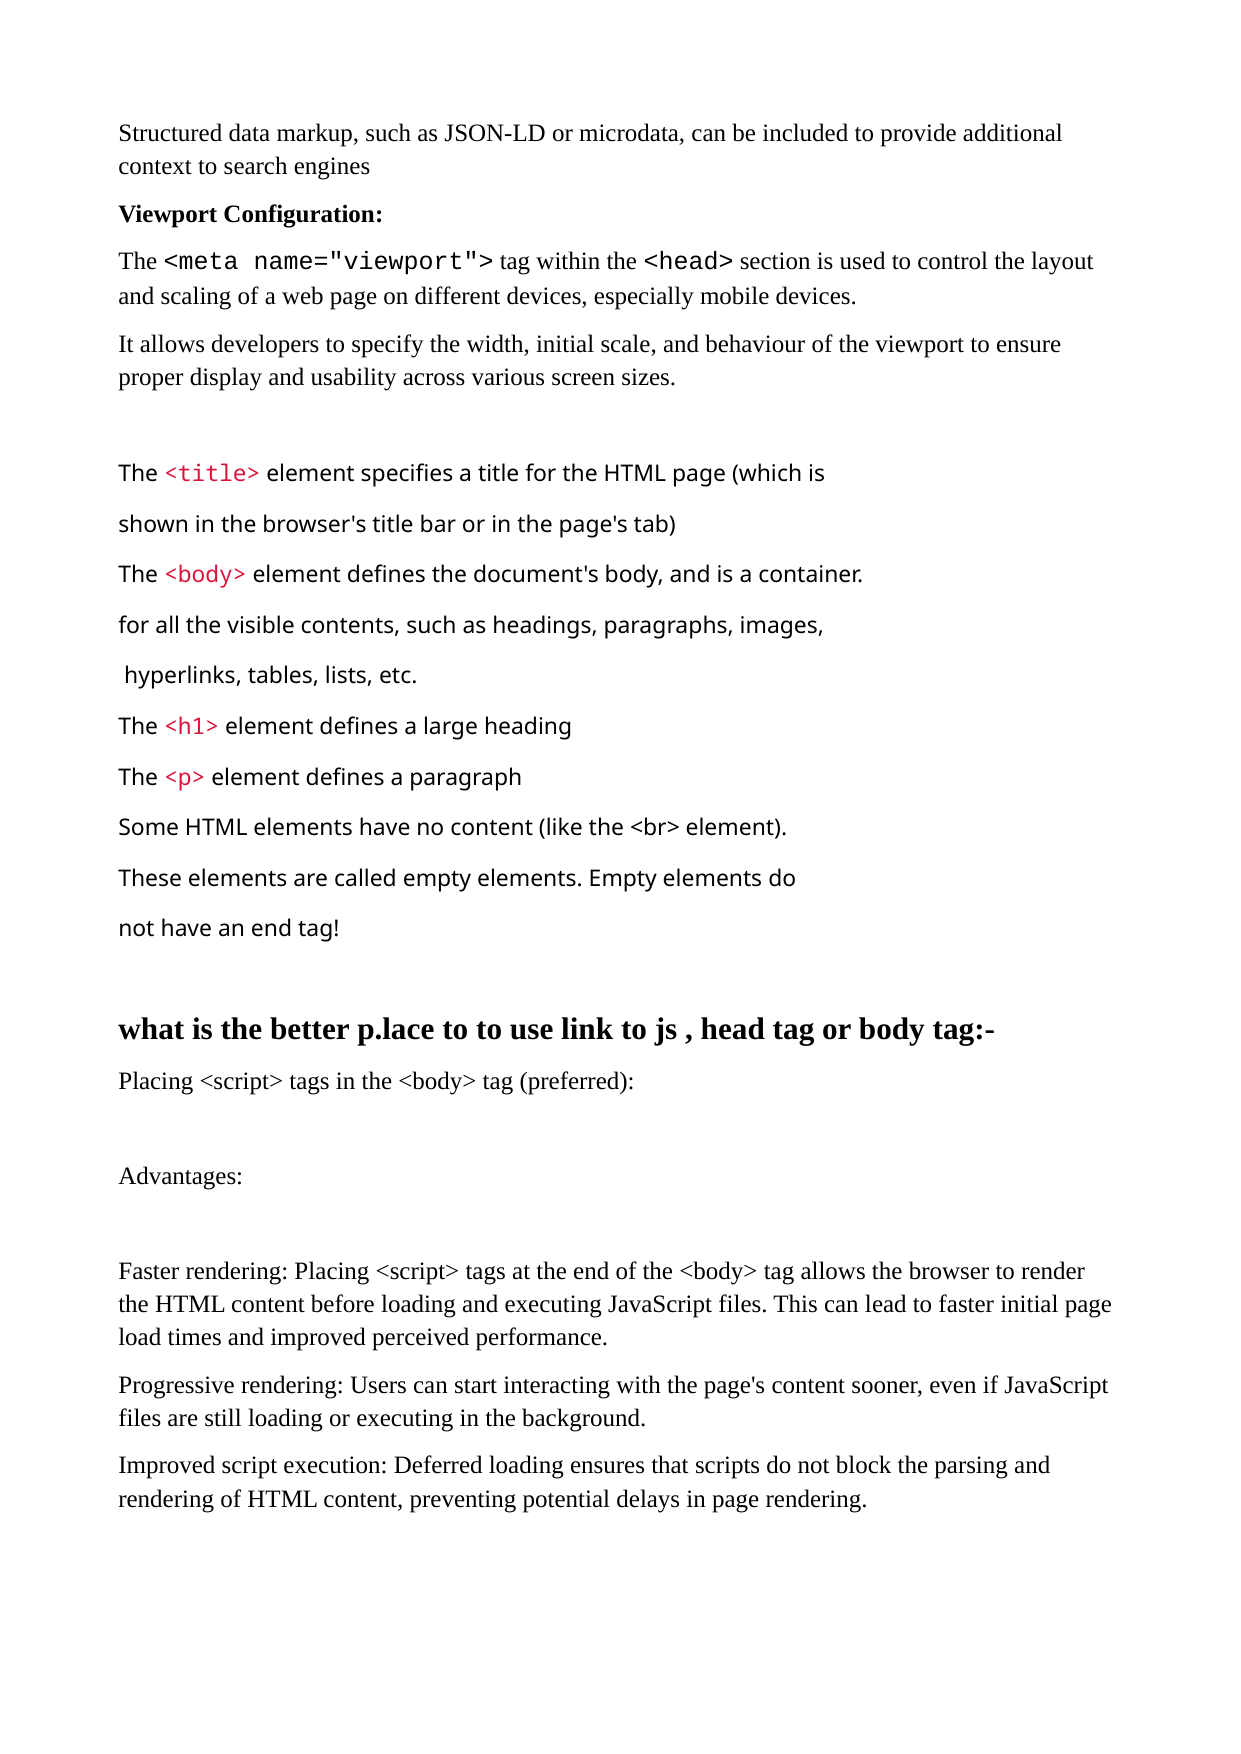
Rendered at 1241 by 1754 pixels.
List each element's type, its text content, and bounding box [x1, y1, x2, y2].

text Faster rendering: Placing <script> tags at the end of the <body> tag allows the browser to render the HTML content before loading and executing JavaScript files. This can lead to faster initial page load times and improved perceived performance. [118, 1256, 1122, 1351]
text shown in the browser's title bar or in the page's tab) [118, 508, 1122, 539]
text Improved script execution: Deferred loading ensures that scripts do not block the parsing and rendering of HTML content, preventing potential delays in page rendering. [118, 1451, 1122, 1512]
text Some HTML elements have no content (like the <br> element). [118, 811, 1122, 842]
text hyperlinks, tables, lists, etc. [118, 659, 1122, 691]
text The <h1> element defines a large heading [118, 710, 1122, 741]
text These elements are called empty elements. Empty elements do [118, 861, 1122, 893]
text The <body> element defines the document's body, and is a container. [118, 558, 1122, 589]
text The <meta name="viewport"> tag within the <head> section is used to control the layout and scaling of a web page on different devices, especially mobile devices. [118, 246, 1122, 310]
text The <p> element defines a paragraph [118, 760, 1122, 792]
text Advantages: [118, 1161, 1122, 1190]
text Structured data markup, such as JSON-LD or microdata, can be included to provide additional context to search engines [118, 118, 1122, 180]
text Progressive rendering: Users can start interacting with the page's content sooner, even if JavaScript files are still loading or executing in the background. [118, 1370, 1122, 1432]
text It allows developers to specify the width, initial scale, and behaviour of the viewport to ensure proper display and usability across various screen sizes. [118, 329, 1122, 391]
text what is the better p.lace to to use link to js , head tag or body tag:- [118, 1010, 1122, 1046]
text for all the visible contents, such as headings, paragraphs, images, [118, 609, 1122, 640]
text The <title> element specifies a title for the HTML page (which is [118, 457, 1122, 488]
text Viewport Configuration: [118, 199, 1122, 227]
text Placing <script> tags in the <body> tag (preferred): [118, 1066, 1122, 1095]
text not have an end tag! [118, 912, 1122, 943]
